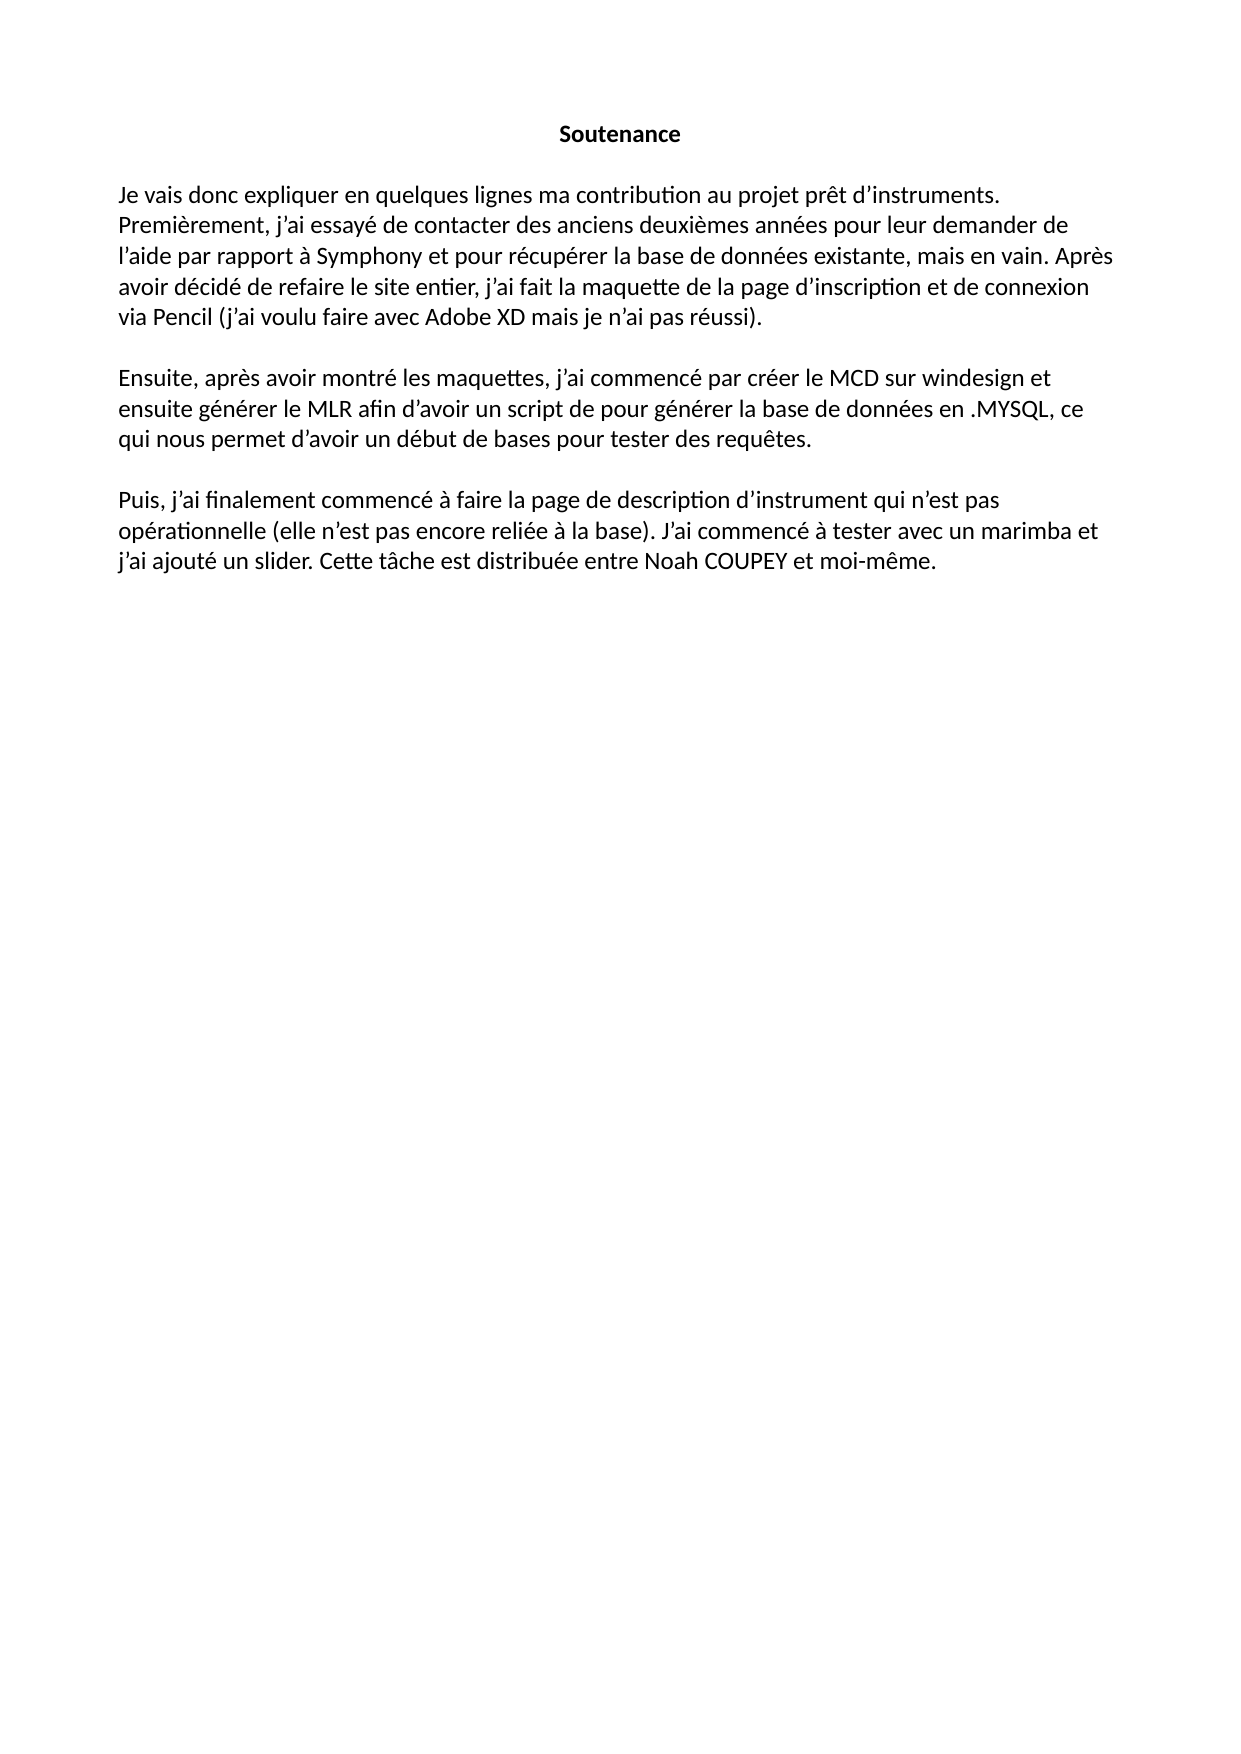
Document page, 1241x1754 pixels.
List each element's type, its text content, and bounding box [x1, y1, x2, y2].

text Puis, j’ai finalement commencé à faire la page de description d’instrument qui n’est pas opérationnelle (elle n’est pas encore reliée à la base). J’ai commencé à tester avec un marimba et j’ai ajouté un slider. Cette tâche est distribuée entre Noah COUPEY et moi-même. [118, 484, 1122, 576]
text Ensuite, après avoir montré les maquettes, j’ai commencé par créer le MCD sur windesign et ensuite générer le MLR afin d’avoir un script de pour générer la base de données en .MYSQL, ce qui nous permet d’avoir un début de bases pour tester des requêtes. [118, 362, 1122, 454]
text Soutenance [118, 118, 1122, 149]
text Je vais donc expliquer en quelques lignes ma contribution au projet prêt d’instruments. [118, 179, 1122, 210]
text Premièrement, j’ai essayé de contacter des anciens deuxièmes années pour leur demander de l’aide par rapport à Symphony et pour récupérer la base de données existante, mais en vain. Après avoir décidé de refaire le site entier, j’ai fait la maquette de la page d’inscription et de connexion via Pencil (j’ai voulu faire avec Adobe XD mais je n’ai pas réussi). [118, 210, 1122, 332]
